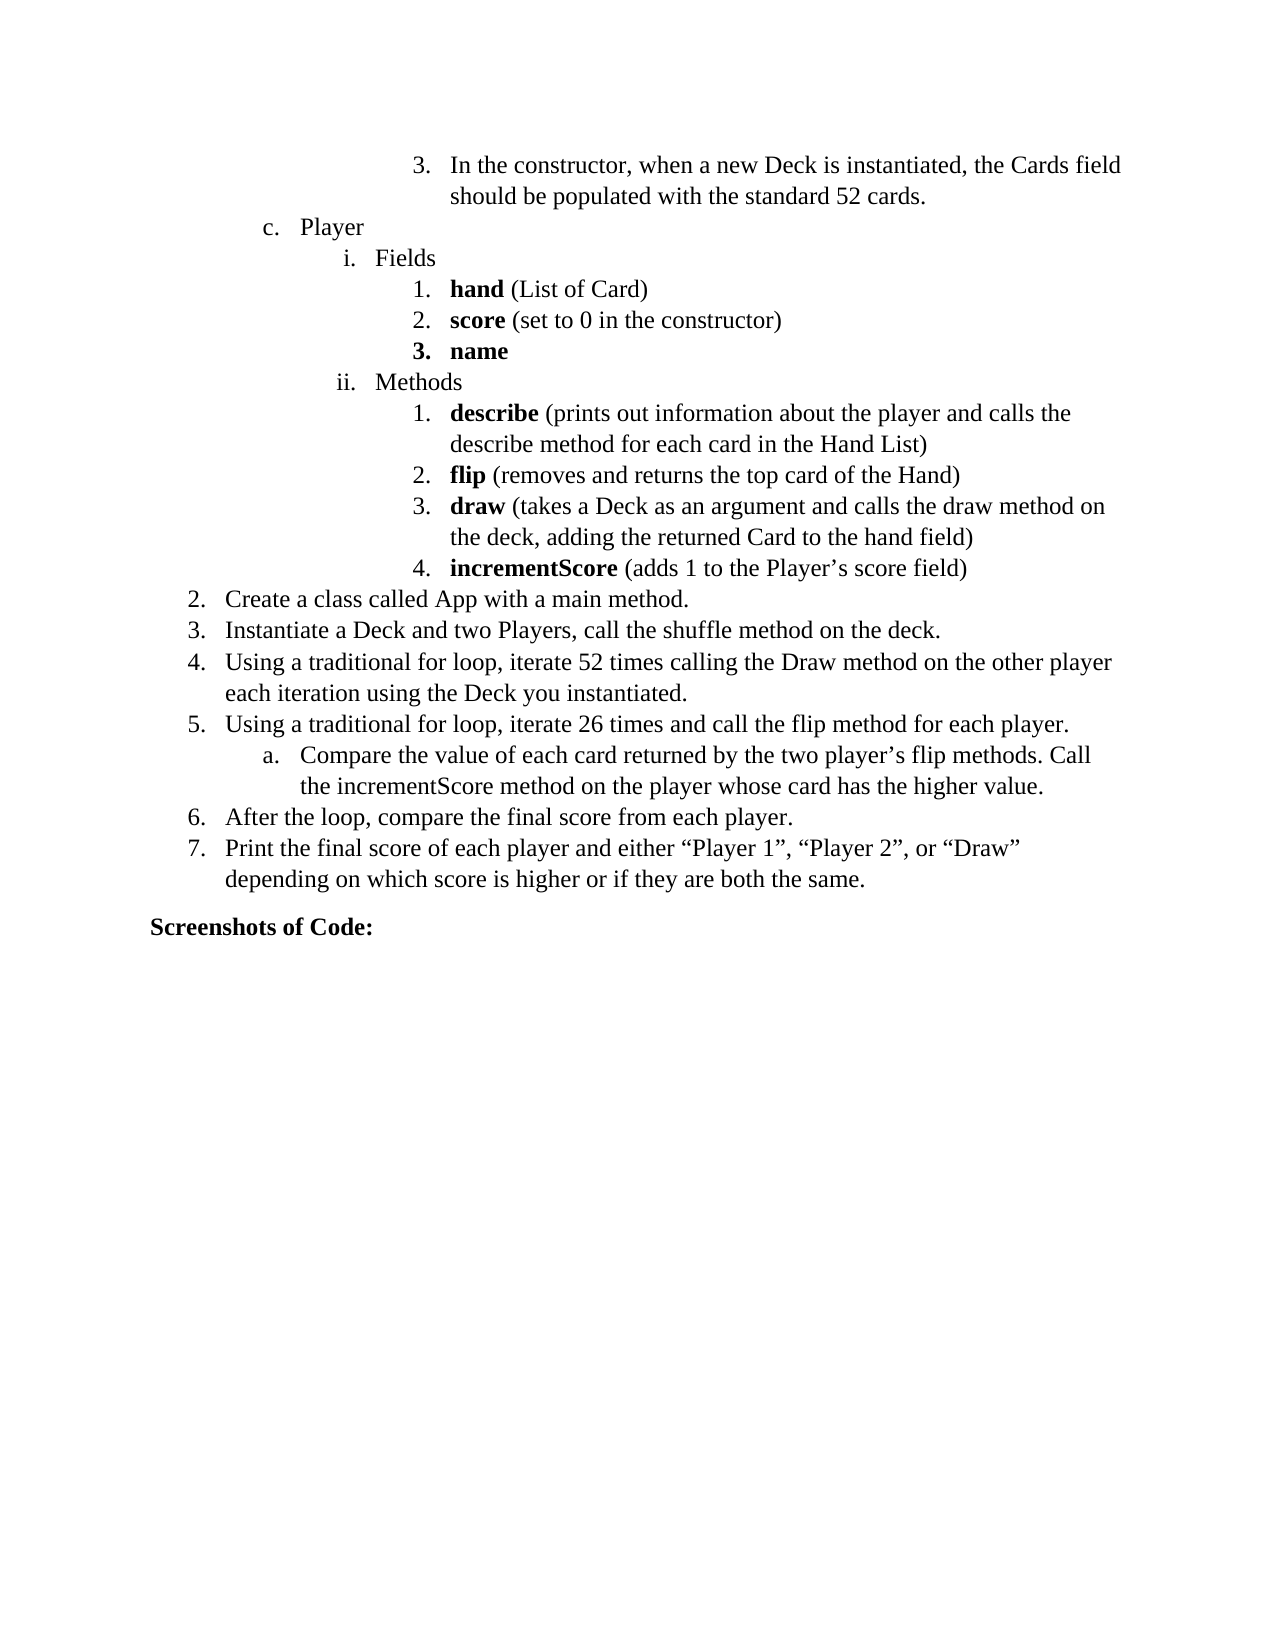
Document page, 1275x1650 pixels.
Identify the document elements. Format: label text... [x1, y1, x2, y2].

list Using a traditional for loop, iterate 26 times and call the flip method for each player. [187, 709, 1125, 737]
list Player [262, 212, 1125, 241]
list describe (prints out information about the player and calls the describe method for each card in the Hand List) [412, 398, 1125, 458]
list In the constructor, when a new Deck is instantiated, the Cards field should be populated with the standard 52 cards. [412, 150, 1125, 210]
list Instantiate a Deck and two Players, call the shuffle method on the deck. [187, 616, 1125, 644]
list flip (removes and returns the top card of the Hand) [412, 460, 1125, 489]
list After the loop, compare the final score from each player. [187, 802, 1125, 831]
list Print the final score of each player and either “Player 1”, “Player 2”, or “Draw” depending on which score is higher or if they are both the same. [187, 833, 1125, 893]
list incrementScore (adds 1 to the Player’s score field) [412, 553, 1125, 582]
list name [412, 336, 1125, 365]
list Create a class called App with a main method. [187, 584, 1125, 613]
list hand (List of Card) [412, 274, 1125, 303]
list Compare the value of each card returned by the two player’s flip methods. Call the incrementScore method on the player whose card has the higher value. [262, 740, 1125, 799]
text Screenshots of Code: [150, 912, 1125, 940]
list Fields [356, 243, 1125, 272]
list score (set to 0 in the constructor) [412, 305, 1125, 334]
list Methods [356, 367, 1125, 396]
list draw (takes a Deck as an argument and calls the draw method on the deck, adding the returned Card to the hand field) [412, 491, 1125, 551]
list Using a traditional for loop, iterate 52 times calling the Draw method on the other player each iteration using the Deck you instantiated. [187, 647, 1125, 706]
